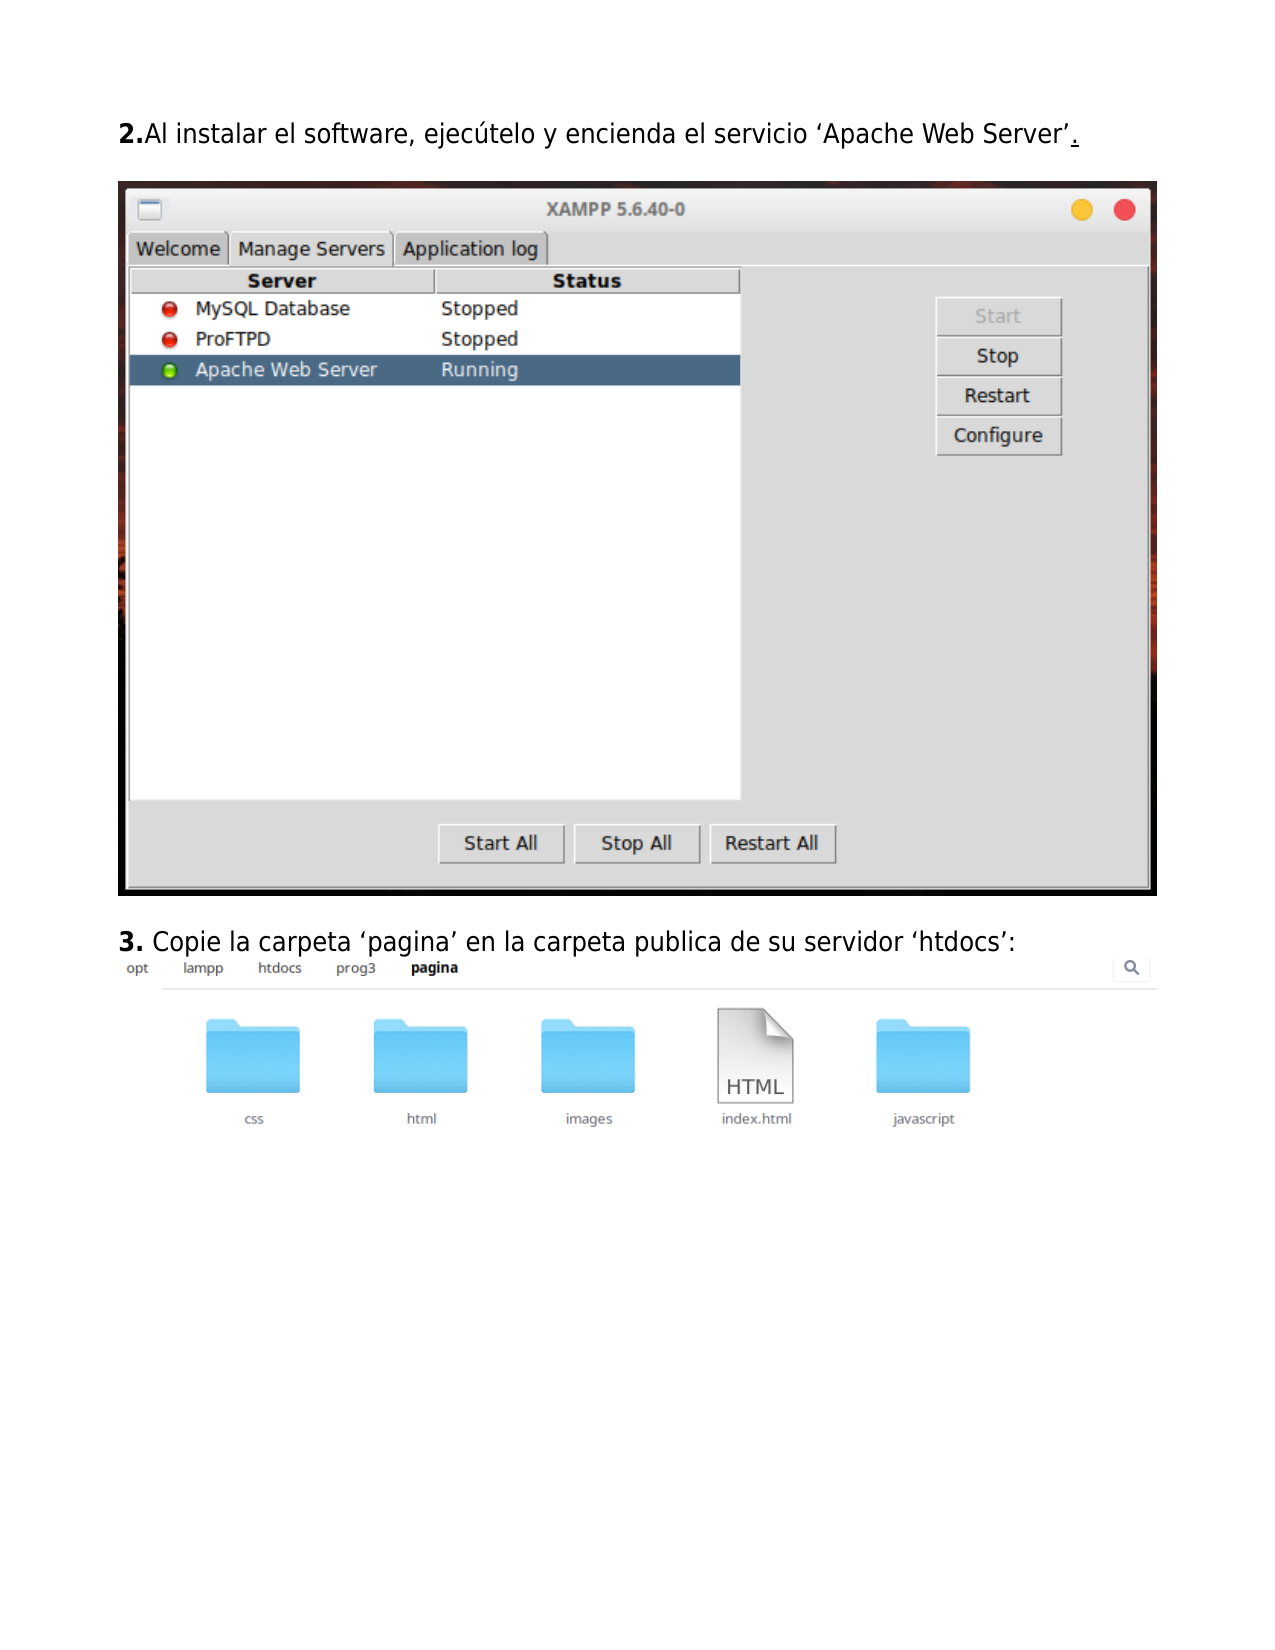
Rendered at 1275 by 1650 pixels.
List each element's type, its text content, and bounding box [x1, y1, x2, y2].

picture [118, 958, 1157, 1322]
text 3. Copie la carpeta ‘pagina’ en la carpeta publica de su servidor ‘htdocs’: [118, 927, 1157, 958]
picture [118, 181, 1157, 896]
text 2.Al instalar el software, ejecútelo y encienda el servicio ‘Apache Web Server’. [118, 118, 1157, 150]
